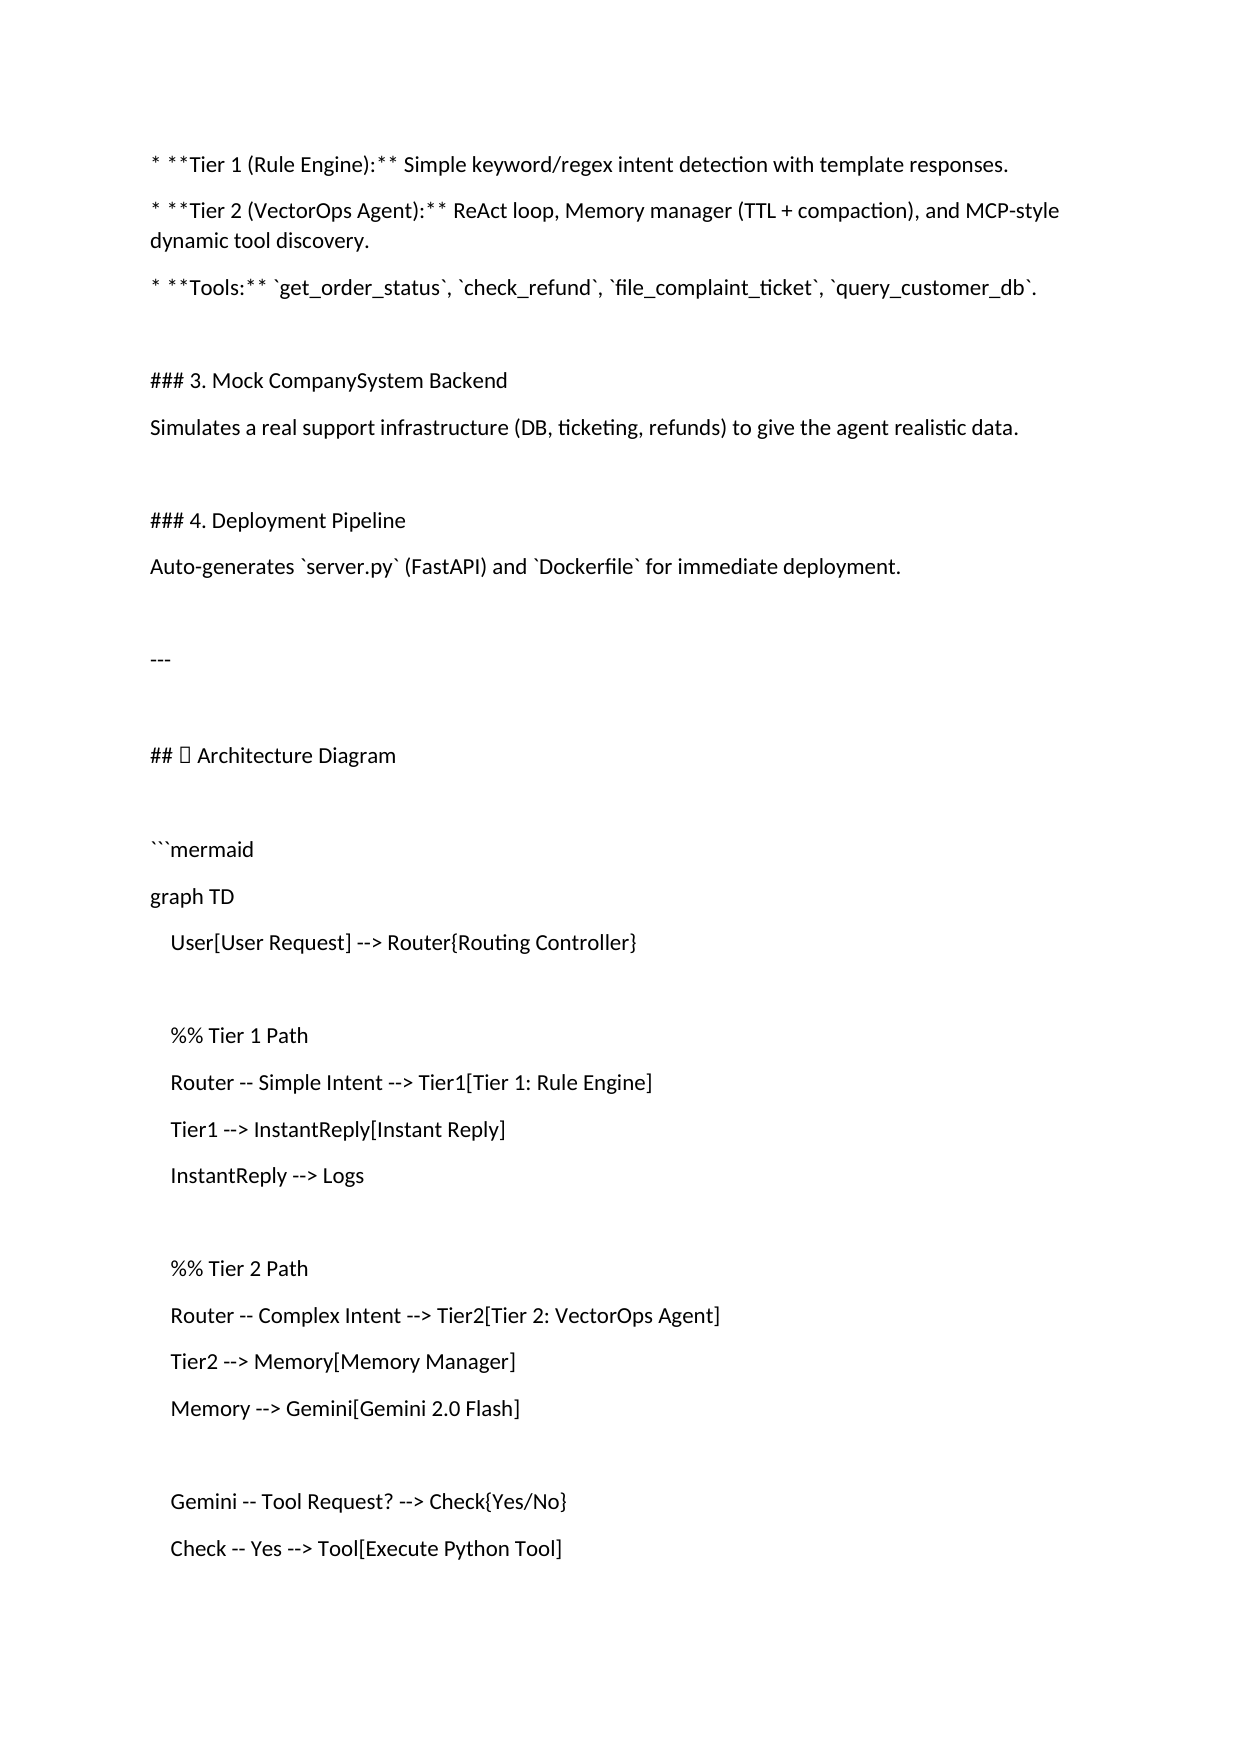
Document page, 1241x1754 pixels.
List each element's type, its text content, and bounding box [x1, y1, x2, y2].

text User[User Request] --> Router{Routing Controller} [150, 928, 1090, 956]
text InstantReply --> Logs [150, 1161, 1090, 1189]
text Gemini -- Tool Request? --> Check{Yes/No} [150, 1487, 1090, 1515]
text graph TD [150, 882, 1090, 910]
text Simulates a real support infrastructure (DB, ticketing, refunds) to give the agent realistic data. [150, 413, 1090, 441]
text Auto-generates `server.py` (FastAPI) and `Dockerfile` for immediate deployment. [150, 552, 1090, 580]
text Router -- Simple Intent --> Tier1[Tier 1: Rule Engine] [150, 1068, 1090, 1096]
text * **Tier 2 (VectorOps Agent):** ReAct loop, Memory manager (TTL + compaction), and MCP-style dynamic tool discovery. [150, 197, 1090, 254]
text %% Tier 2 Path [150, 1254, 1090, 1282]
text Check -- Yes --> Tool[Execute Python Tool] [150, 1534, 1090, 1562]
text ### 3. Mock CompanySystem Backend [150, 366, 1090, 394]
text Tier1 --> InstantReply[Instant Reply] [150, 1115, 1090, 1143]
text ## 🧱 Architecture Diagram [150, 739, 1090, 770]
text * **Tier 1 (Rule Engine):** Simple keyword/regex intent detection with template responses. [150, 150, 1090, 178]
text --- [150, 646, 1090, 673]
text Tier2 --> Memory[Memory Manager] [150, 1347, 1090, 1376]
text %% Tier 1 Path [150, 1022, 1090, 1049]
text ```mermaid [150, 835, 1090, 863]
text * **Tools:** `get_order_status`, `check_refund`, `file_complaint_ticket`, `query_customer_db`. [150, 273, 1090, 301]
text Memory --> Gemini[Gemini 2.0 Flash] [150, 1394, 1090, 1422]
text Router -- Complex Intent --> Tier2[Tier 2: VectorOps Agent] [150, 1301, 1090, 1329]
text ### 4. Deployment Pipeline [150, 506, 1090, 534]
